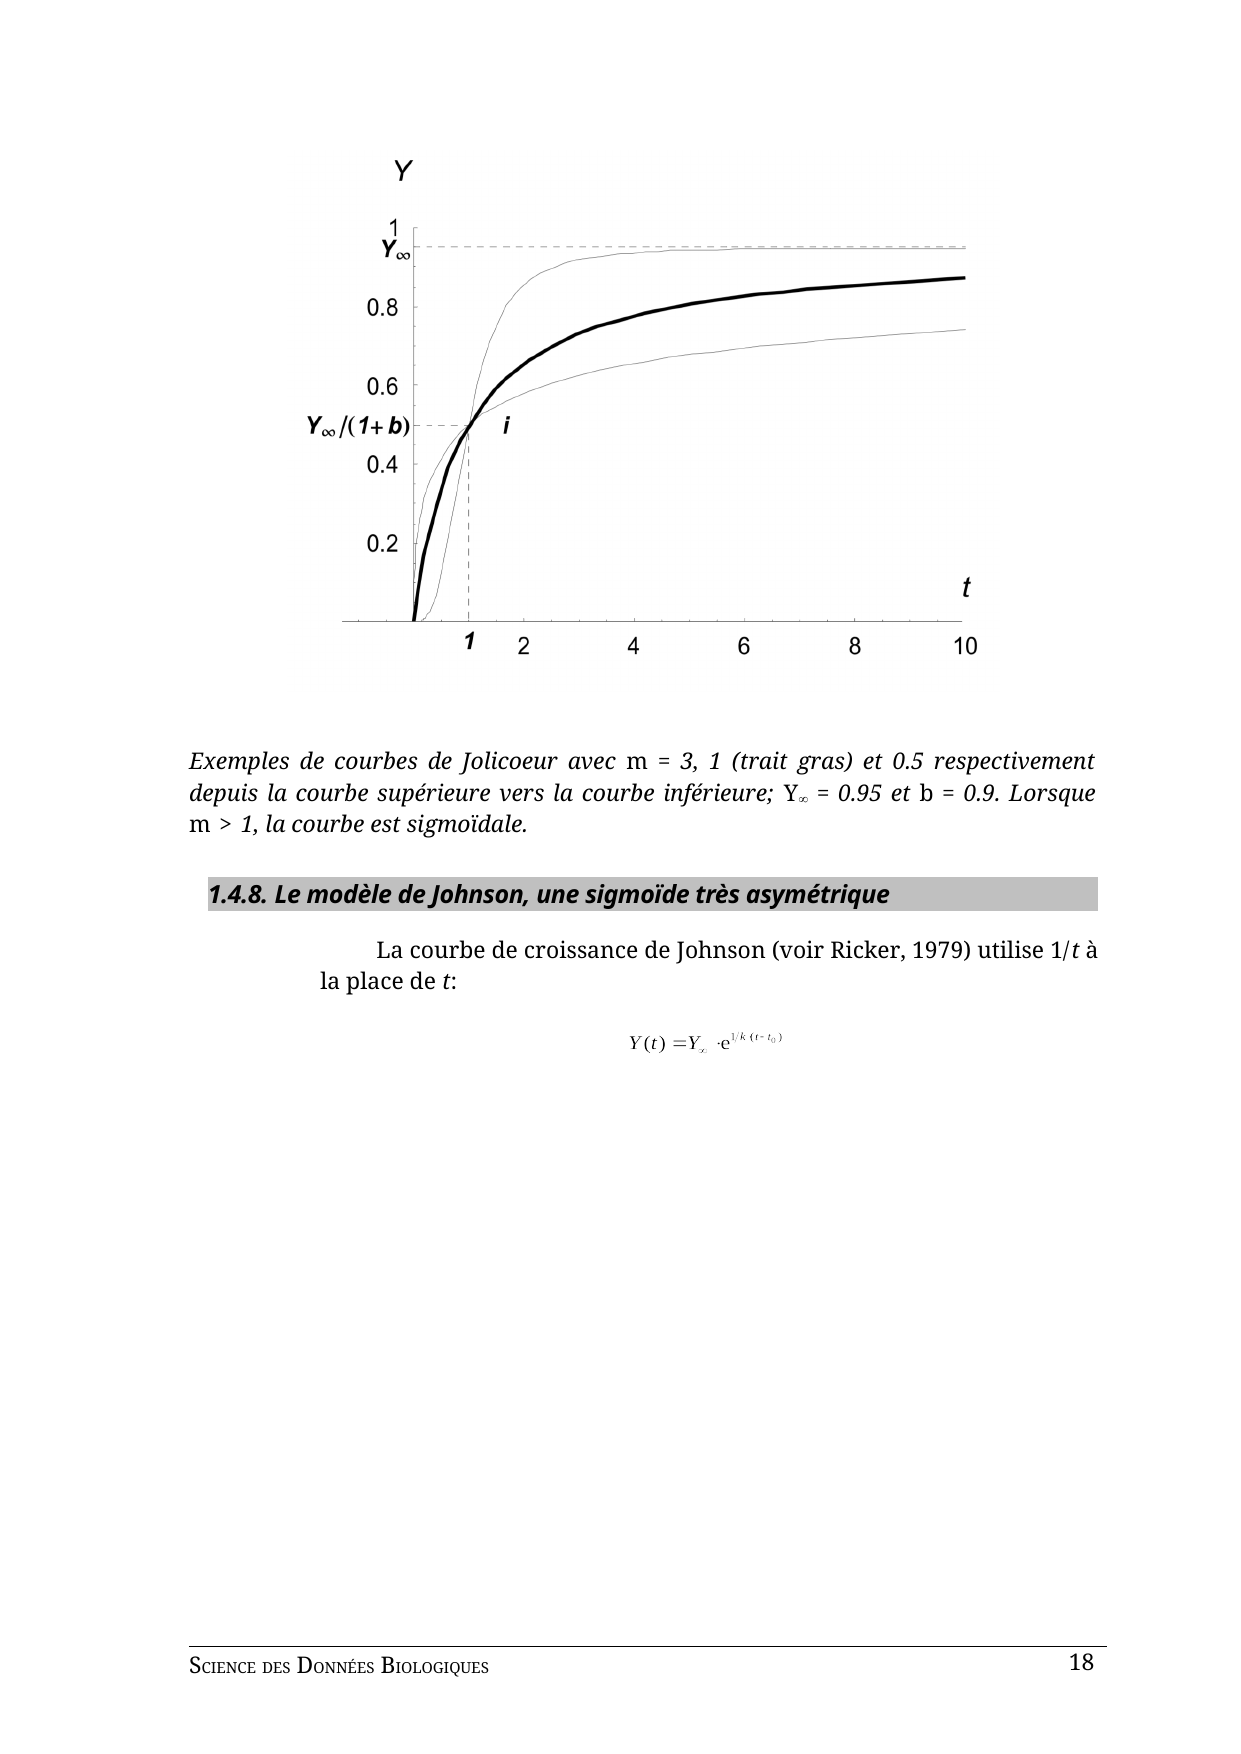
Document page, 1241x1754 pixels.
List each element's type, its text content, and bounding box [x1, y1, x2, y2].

picture [287, 150, 1001, 692]
subtitle Le modèle de Johnson, une sigmoïde très asymétrique [208, 877, 1098, 911]
text La courbe de croissance de Johnson (voir Ricker, 1979) utilise 1/t à la place de t: [320, 933, 1098, 996]
text Exemples de courbes de Jolicoeur avec m = 3, 1 (trait gras) et 0.5 respectivement depuis la courbe supérieure vers la courbe inférieure; Y = 0.95 et b = 0.9. Lorsque m > 1, la courbe est sigmoïdale. [189, 745, 1098, 839]
